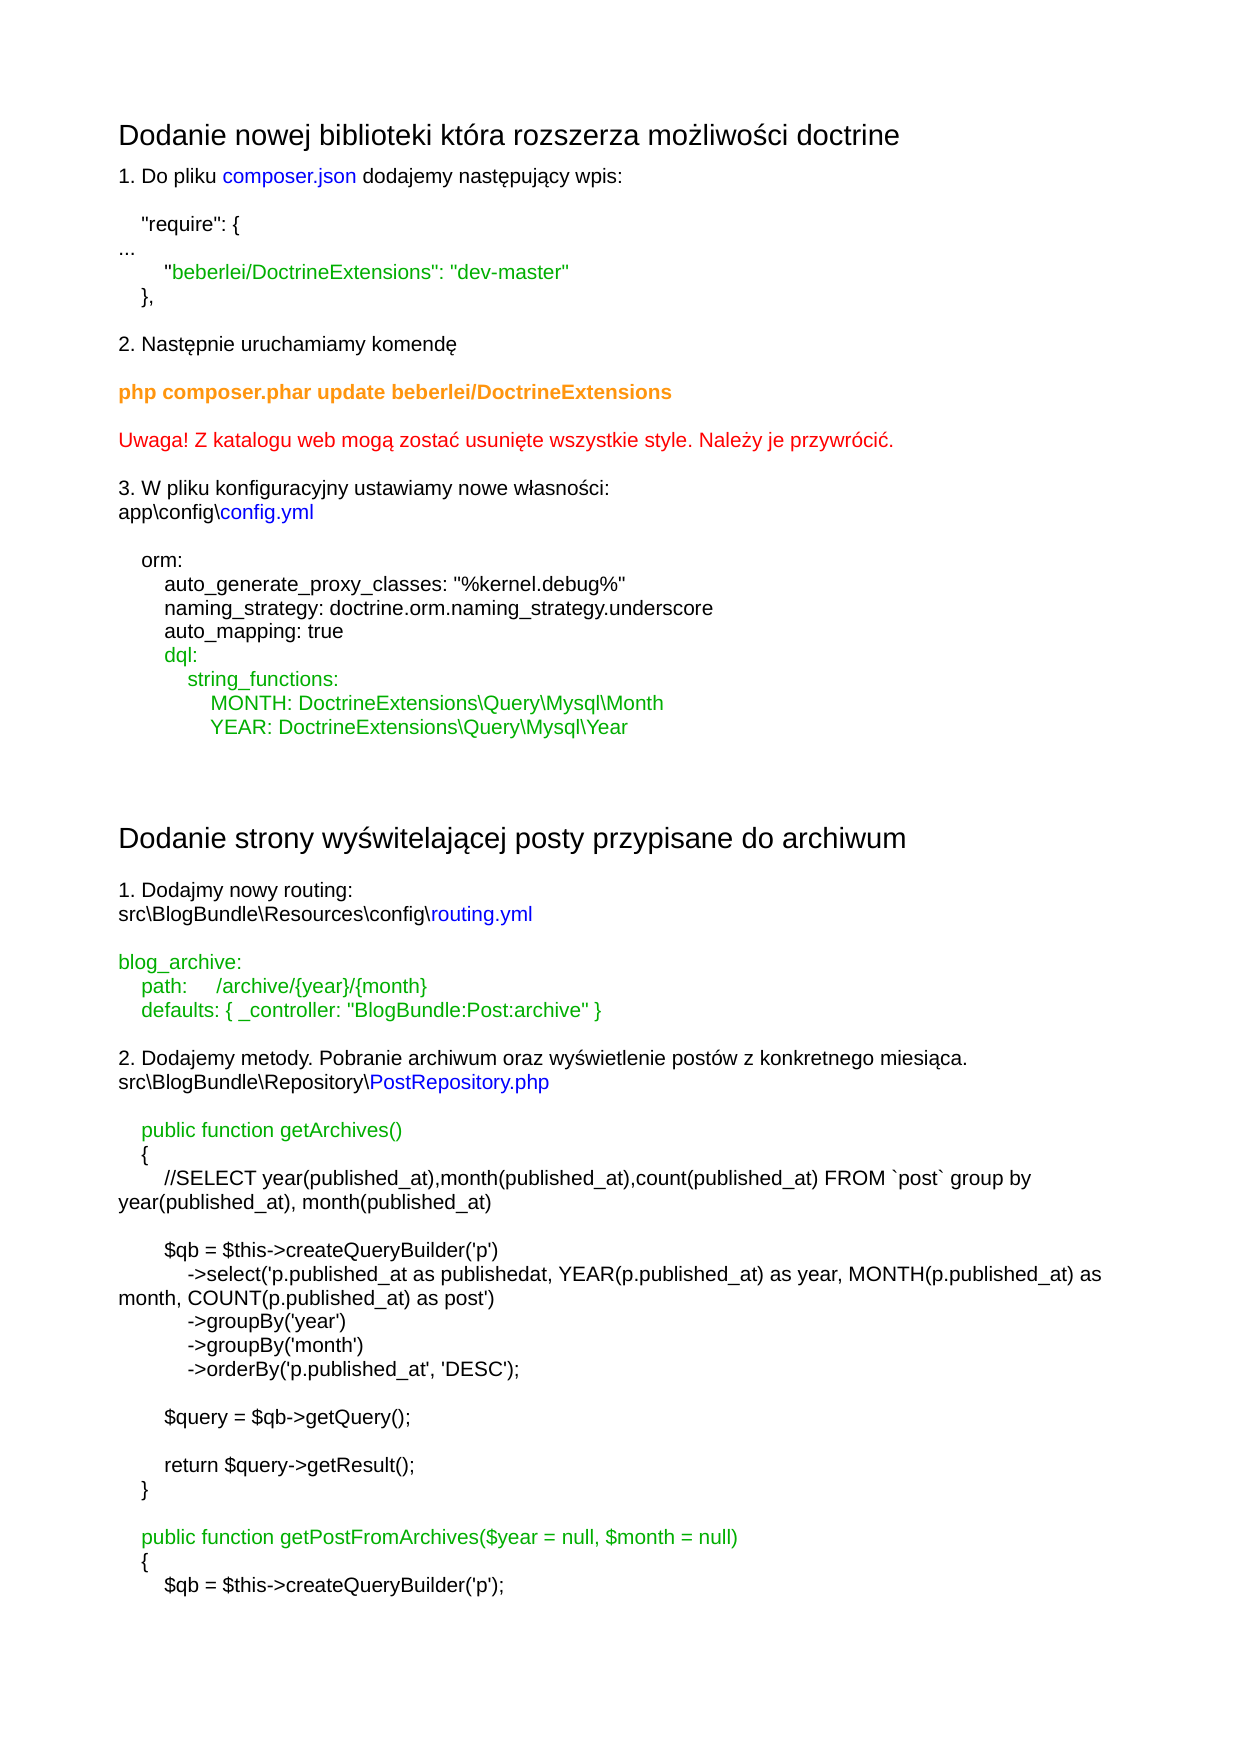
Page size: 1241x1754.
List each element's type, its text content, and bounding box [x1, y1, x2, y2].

text $qb = $this->createQueryBuilder('p') [118, 1237, 1122, 1261]
text 2. Następnie uruchamiamy komendę [118, 332, 1122, 356]
text public function getArchives() [118, 1118, 1122, 1142]
text 1. Do pliku composer.json dodajemy następujący wpis: [118, 164, 1122, 188]
text }, [118, 284, 1122, 308]
text } [118, 1477, 1122, 1501]
text Uwaga! Z katalogu web mogą zostać usunięte wszystkie style. Należy je przywrócić. [118, 428, 1122, 452]
text ... [118, 236, 1122, 260]
text $query = $qb->getQuery(); [118, 1405, 1122, 1429]
text ->groupBy('year') [118, 1309, 1122, 1333]
text ->select('p.published_at as publishedat, YEAR(p.published_at) as year, MONTH(p.published_at) as month, COUNT(p.published_at) as post') [118, 1261, 1122, 1309]
text //SELECT year(published_at),month(published_at),count(published_at) FROM `post` group by year(published_at), month(published_at) [118, 1166, 1122, 1213]
text "beberlei/DoctrineExtensions": "dev-master" [118, 260, 1122, 284]
text 3. W pliku konfiguracyjny ustawiamy nowe własności: [118, 476, 1122, 499]
text Dodanie strony wyświtelającej posty przypisane do archiwum [118, 821, 1122, 854]
text auto_generate_proxy_classes: "%kernel.debug%" [118, 571, 1122, 595]
text "require": { [118, 212, 1122, 236]
text MONTH: DoctrineExtensions\Query\Mysql\Month [118, 691, 1122, 715]
text string_functions: [118, 667, 1122, 691]
text orm: [118, 547, 1122, 571]
text YEAR: DoctrineExtensions\Query\Mysql\Year [118, 715, 1122, 739]
text return $query->getResult(); [118, 1453, 1122, 1477]
text $qb = $this->createQueryBuilder('p'); [118, 1573, 1122, 1597]
text path: /archive/{year}/{month} [118, 974, 1122, 998]
text public function getPostFromArchives($year = null, $month = null) [118, 1525, 1122, 1549]
text src\BlogBundle\Resources\config\routing.yml [118, 902, 1122, 926]
text app\config\config.yml [118, 499, 1122, 523]
text naming_strategy: doctrine.orm.naming_strategy.underscore [118, 595, 1122, 619]
text src\BlogBundle\Repository\PostRepository.php [118, 1070, 1122, 1094]
text php composer.phar update beberlei/DoctrineExtensions [118, 380, 1122, 404]
text 2. Dodajemy metody. Pobranie archiwum oraz wyświetlenie postów z konkretnego miesiąca. [118, 1046, 1122, 1070]
text Dodanie nowej biblioteki która rozszerza możliwości doctrine [118, 118, 1122, 152]
text defaults: { _controller: "BlogBundle:Post:archive" } [118, 998, 1122, 1022]
text auto_mapping: true [118, 619, 1122, 643]
text 1. Dodajmy nowy routing: [118, 878, 1122, 902]
text blog_archive: [118, 950, 1122, 974]
text ->groupBy('month') [118, 1333, 1122, 1357]
text { [118, 1549, 1122, 1573]
text dql: [118, 643, 1122, 667]
text { [118, 1142, 1122, 1166]
text ->orderBy('p.published_at', 'DESC'); [118, 1357, 1122, 1381]
